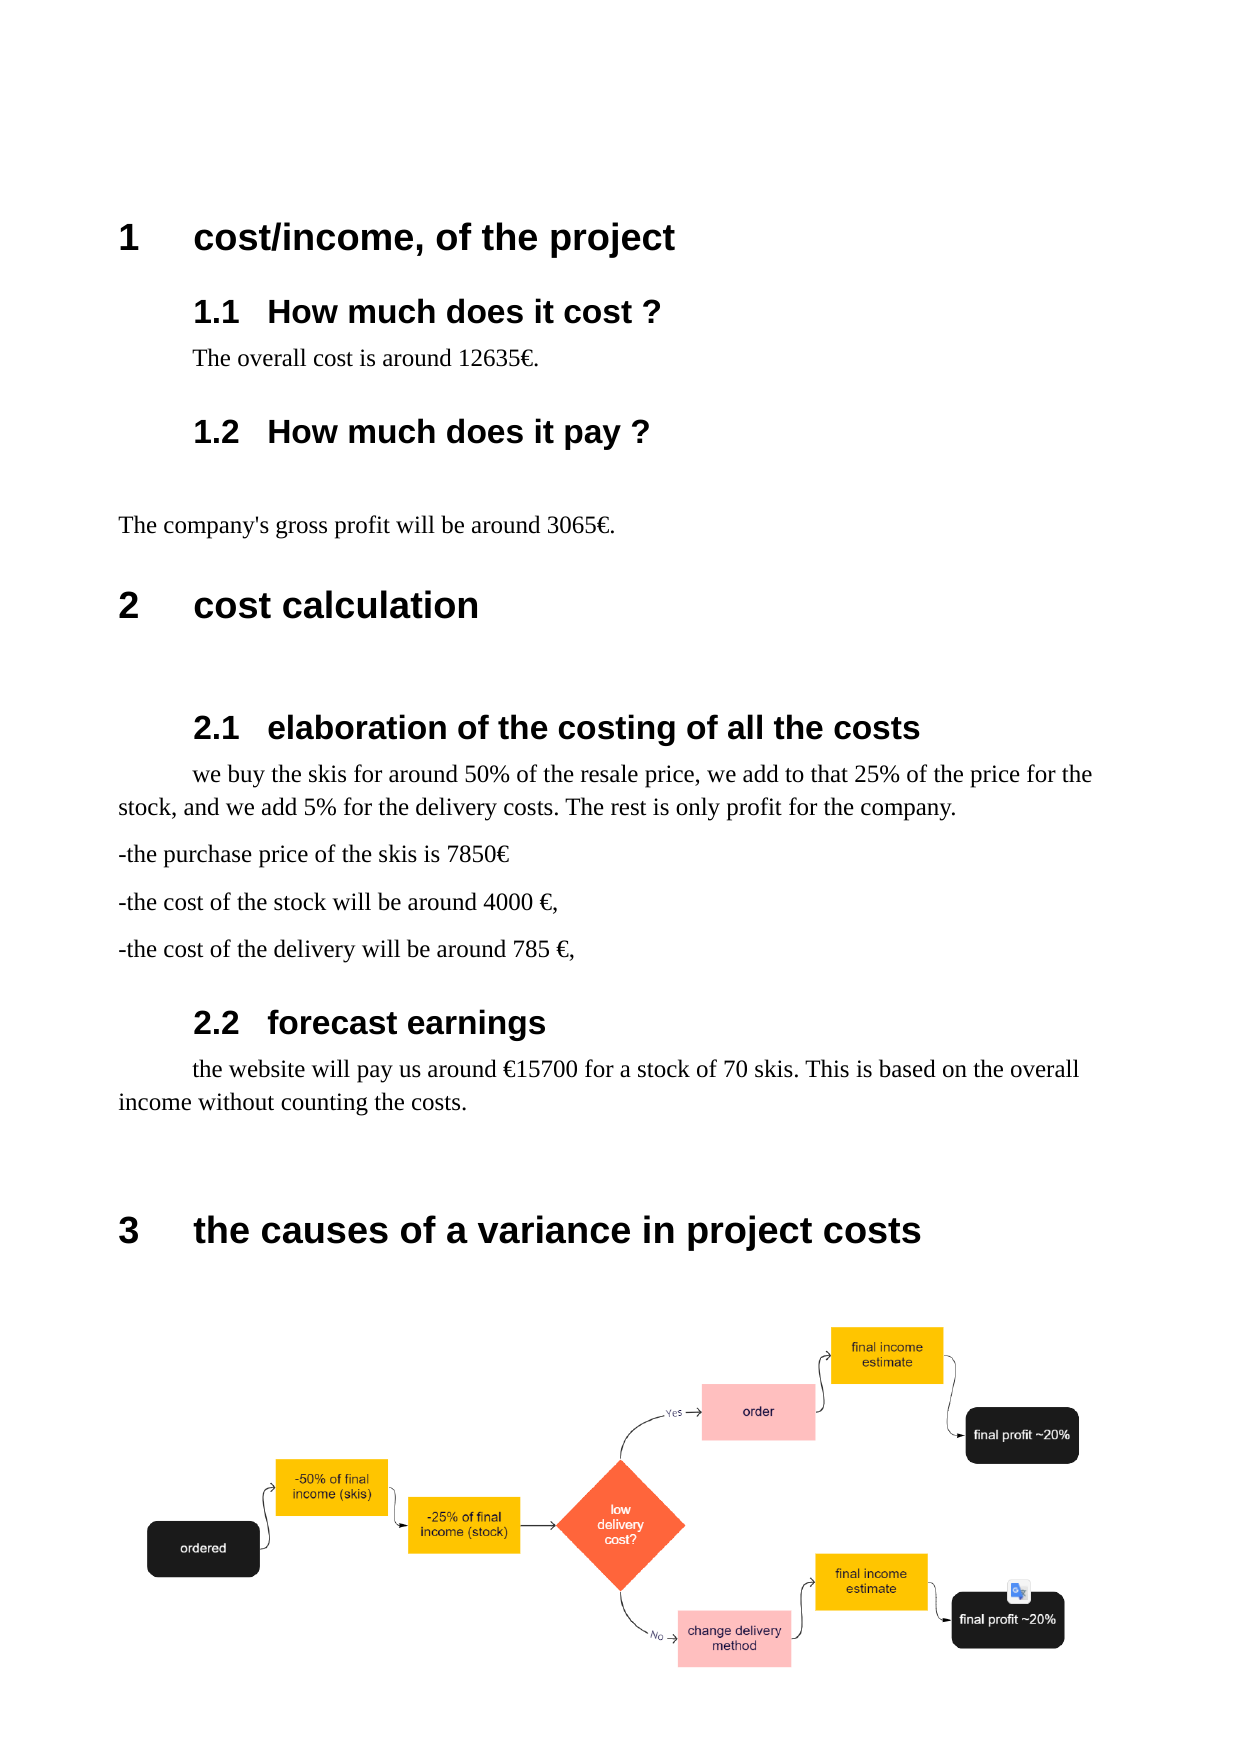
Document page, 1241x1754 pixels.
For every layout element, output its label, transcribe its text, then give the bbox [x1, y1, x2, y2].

subtitle How much does it cost ? [193, 292, 1122, 331]
text -the cost of the delivery will be around 785 €, [118, 934, 1122, 963]
text -the cost of the stock will be around 4000 €, [118, 887, 1122, 916]
subtitle elaboration of the costing of all the costs [193, 708, 1122, 746]
picture [94, 1304, 1099, 1692]
subtitle the causes of a variance in project costs [118, 1207, 1122, 1251]
subtitle How much does it pay ? [193, 412, 1122, 450]
subtitle cost/income, of the project [118, 215, 1122, 259]
text -the purchase price of the skis is 7850€ [118, 839, 1122, 868]
text the website will pay us around €15700 for a stock of 70 skis. This is based on the overall income without counting the costs. [118, 1054, 1122, 1116]
text we buy the skis for around 50% of the resale price, we add to that 25% of the price for the stock, and we add 5% for the delivery costs. The rest is only profit for the company. [118, 759, 1122, 821]
text The overall cost is around 12635€. [118, 343, 1122, 372]
text The company's gross profit will be around 3065€. [118, 510, 1122, 539]
subtitle forecast earnings [193, 1003, 1122, 1042]
subtitle cost calculation [118, 583, 1122, 627]
